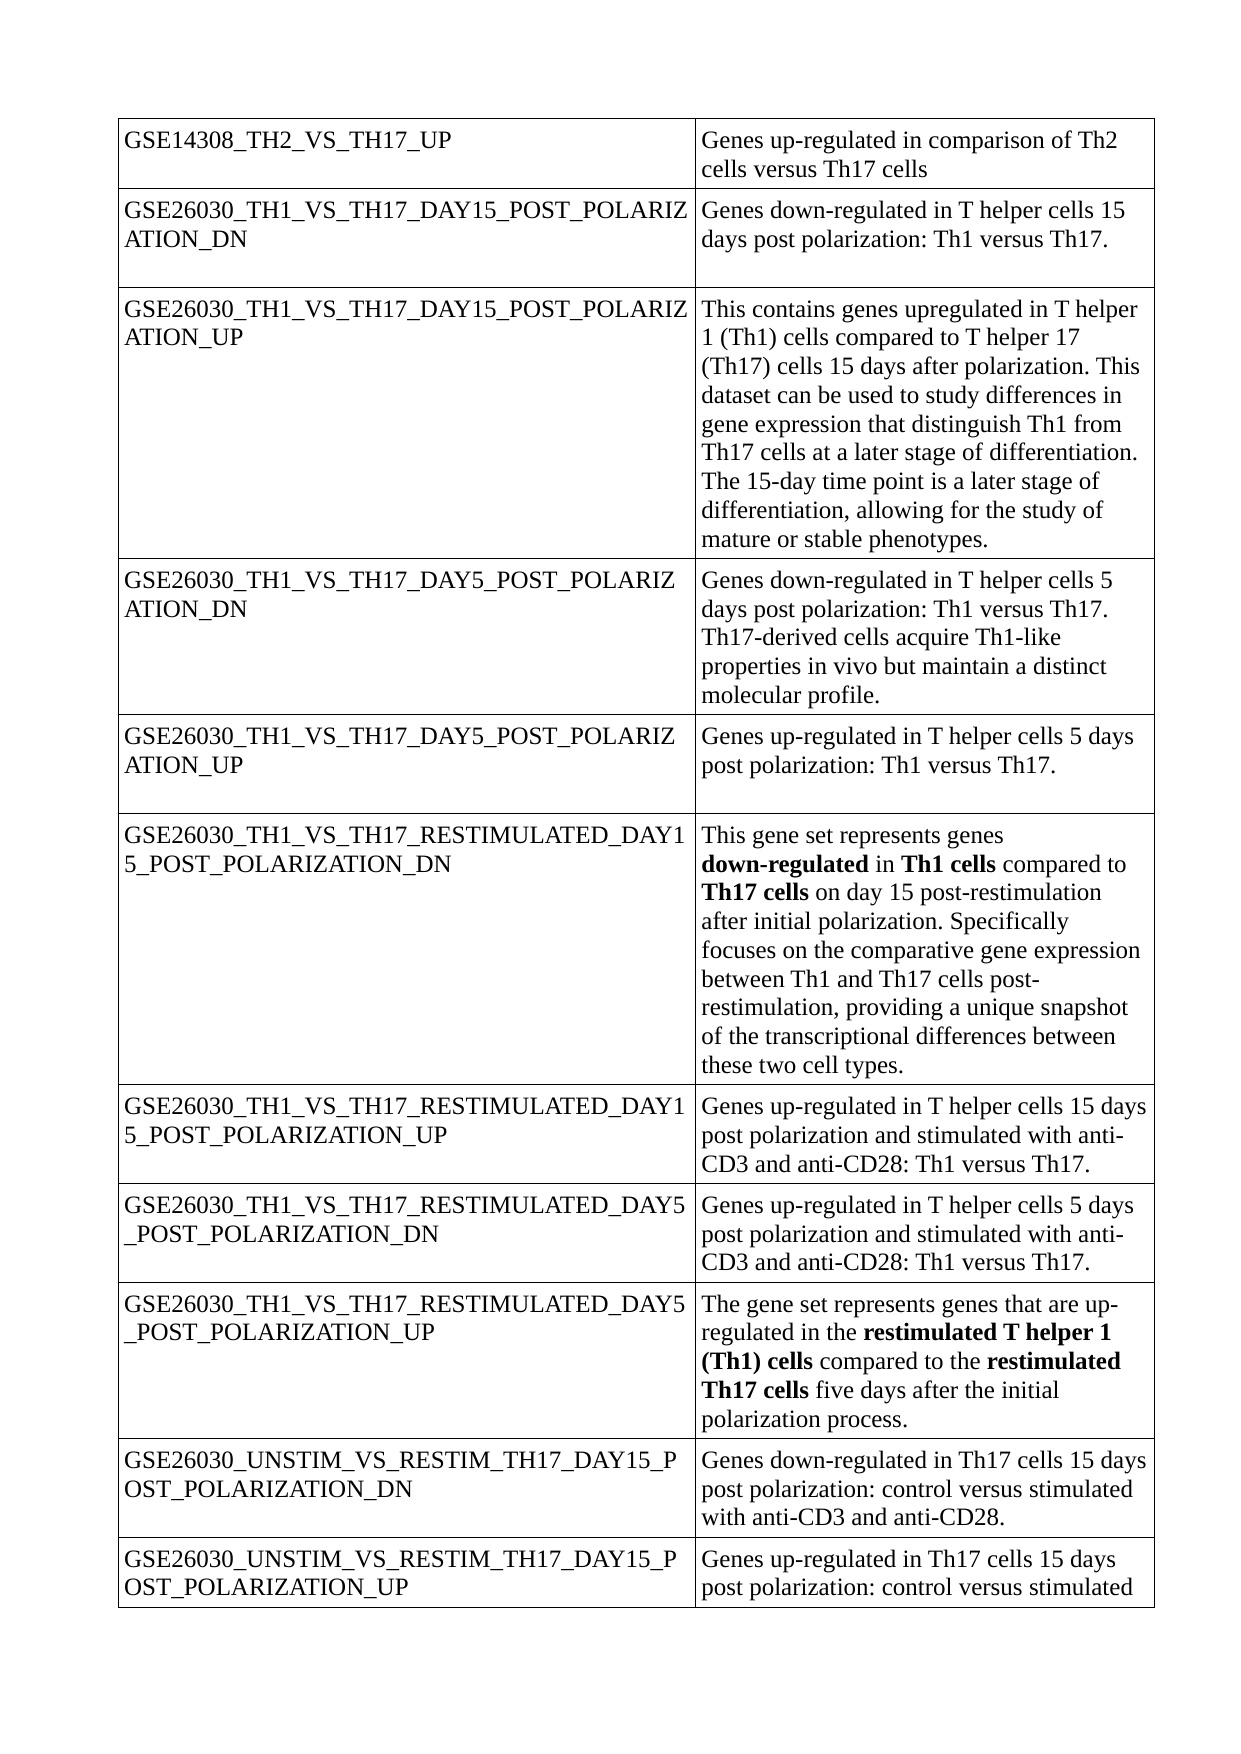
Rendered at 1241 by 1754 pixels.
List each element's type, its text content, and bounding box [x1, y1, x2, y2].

table_cell GSE26030_TH1_VS_TH17_RESTIMULATED_DAY15_POST_POLARIZATION_DN [119, 814, 695, 1084]
table_cell GSE26030_TH1_VS_TH17_RESTIMULATED_DAY5_POST_POLARIZATION_UP [119, 1283, 695, 1438]
table_cell Genes down-regulated in T helper cells 5 days post polarization: Th1 versus Th17. Th17-derived cells acquire Th1-like properties in vivo but maintain a distinct molecular profile. [696, 559, 1154, 714]
table_cell This gene set represents genes down-regulated in Th1 cells compared to Th17 cells on day 15 post-restimulation after initial polarization. Specifically focuses on the comparative gene expression between Th1 and Th17 cells post-restimulation, providing a unique snapshot of the transcriptional differences between these two cell types. [696, 814, 1154, 1084]
table_cell GSE26030_TH1_VS_TH17_DAY5_POST_POLARIZATION_DN [119, 559, 695, 714]
table_cell GSE26030_TH1_VS_TH17_DAY5_POST_POLARIZATION_UP [119, 715, 695, 813]
table_cell This contains genes upregulated in T helper 1 (Th1) cells compared to T helper 17 (Th17) cells 15 days after polarization. This dataset can be used to study differences in gene expression that distinguish Th1 from Th17 cells at a later stage of differentiation. The 15-day time point is a later stage of differentiation, allowing for the study of mature or stable phenotypes. [696, 288, 1154, 558]
table_cell Genes up-regulated in T helper cells 5 days post polarization: Th1 versus Th17. [696, 715, 1154, 813]
table_cell GSE26030_UNSTIM_VS_RESTIM_TH17_DAY15_POST_POLARIZATION_DN [119, 1439, 695, 1537]
table_cell Genes down-regulated in Th17 cells 15 days post polarization: control versus stimulated with anti-CD3 and anti-CD28. [696, 1439, 1154, 1537]
table_cell Genes up-regulated in T helper cells 5 days post polarization and stimulated with anti-CD3 and anti-CD28: Th1 versus Th17. [696, 1184, 1154, 1282]
table_cell Genes up-regulated in T helper cells 15 days post polarization and stimulated with anti-CD3 and anti-CD28: Th1 versus Th17. [696, 1085, 1154, 1183]
table_cell GSE26030_UNSTIM_VS_RESTIM_TH17_DAY15_POST_POLARIZATION_UP [119, 1538, 695, 1607]
table_cell Genes up-regulated in Th17 cells 15 days post polarization: control versus stimulated [696, 1538, 1154, 1607]
table_cell GSE26030_TH1_VS_TH17_DAY15_POST_POLARIZATION_UP [119, 288, 695, 558]
table_cell Genes up-regulated in comparison of Th2 cells versus Th17 cells [696, 119, 1154, 188]
table_cell GSE26030_TH1_VS_TH17_RESTIMULATED_DAY5_POST_POLARIZATION_DN [119, 1184, 695, 1282]
table_cell The gene set represents genes that are up-regulated in the restimulated T helper 1 (Th1) cells compared to the restimulated Th17 cells five days after the initial polarization process. [696, 1283, 1154, 1438]
table_cell GSE26030_TH1_VS_TH17_RESTIMULATED_DAY15_POST_POLARIZATION_UP [119, 1085, 695, 1183]
table_cell GSE14308_TH2_VS_TH17_UP [119, 119, 695, 188]
table_cell GSE26030_TH1_VS_TH17_DAY15_POST_POLARIZATION_DN [119, 189, 695, 287]
table_cell Genes down-regulated in T helper cells 15 days post polarization: Th1 versus Th17. [696, 189, 1154, 287]
